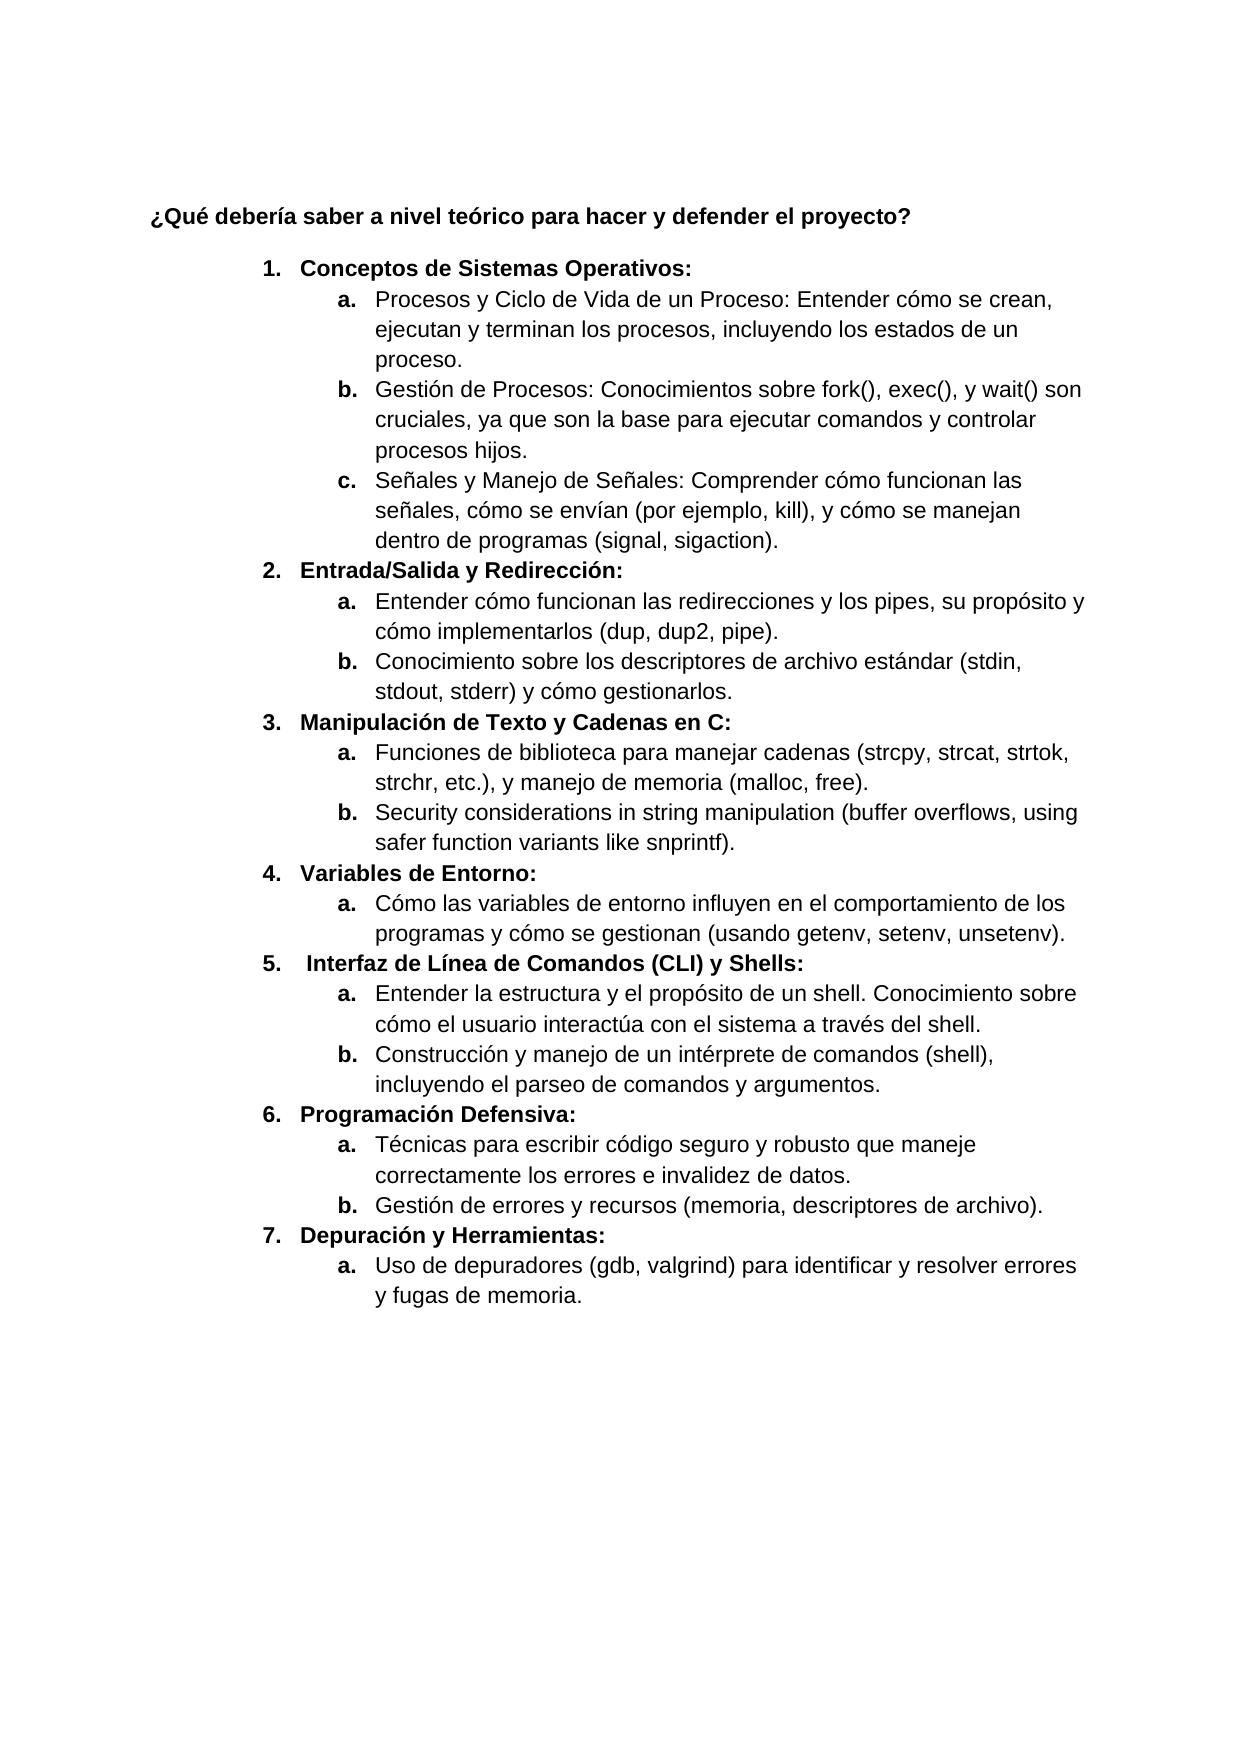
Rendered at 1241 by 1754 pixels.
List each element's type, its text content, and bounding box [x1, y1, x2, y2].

list Técnicas para escribir código seguro y robusto que maneje correctamente los errores e invalidez de datos. [337, 1131, 1090, 1188]
list Cómo las variables de entorno influyen en el comportamiento de los programas y cómo se gestionan (usando getenv, setenv, unsetenv). [337, 890, 1090, 946]
list Entrada/Salida y Redirección: [262, 557, 1090, 584]
list Depuración y Herramientas: [262, 1222, 1090, 1248]
list Procesos y Ciclo de Vida de un Proceso: Entender cómo se crean, ejecutan y terminan los procesos, incluyendo los estados de un proceso. [337, 286, 1090, 372]
list Manipulación de Texto y Cadenas en C: [262, 708, 1090, 735]
list Conocimiento sobre los descriptores de archivo estándar (stdin, stdout, stderr) y cómo gestionarlos. [337, 648, 1090, 705]
list Conceptos de Sistemas Operativos: [262, 255, 1090, 282]
text ¿Qué debería saber a nivel teórico para hacer y defender el proyecto? [150, 203, 1090, 229]
list Uso de depuradores (gdb, valgrind) para identificar y resolver errores y fugas de memoria. [337, 1252, 1090, 1309]
list Security considerations in string manipulation (buffer overflows, using safer function variants like snprintf). [337, 799, 1090, 856]
list Construcción y manejo de un intérprete de comandos (shell), incluyendo el parseo de comandos y argumentos. [337, 1041, 1090, 1097]
list Gestión de Procesos: Conocimientos sobre fork(), exec(), y wait() son cruciales, ya que son la base para ejecutar comandos y controlar procesos hijos. [337, 376, 1090, 463]
list Señales y Manejo de Señales: Comprender cómo funcionan las señales, cómo se envían (por ejemplo, kill), y cómo se manejan dentro de programas (signal, sigaction). [337, 467, 1090, 554]
list Interfaz de Línea de Comandos (CLI) y Shells: [262, 950, 1090, 977]
list Funciones de biblioteca para manejar cadenas (strcpy, strcat, strtok, strchr, etc.), y manejo de memoria (malloc, free). [337, 739, 1090, 795]
list Programación Defensiva: [262, 1101, 1090, 1128]
list Entender la estructura y el propósito de un shell. Conocimiento sobre cómo el usuario interactúa con el sistema a través del shell. [337, 980, 1090, 1037]
list Gestión de errores y recursos (memoria, descriptores de archivo). [337, 1192, 1090, 1218]
list Entender cómo funcionan las redirecciones y los pipes, su propósito y cómo implementarlos (dup, dup2, pipe). [337, 588, 1090, 644]
list Variables de Entorno: [262, 859, 1090, 886]
